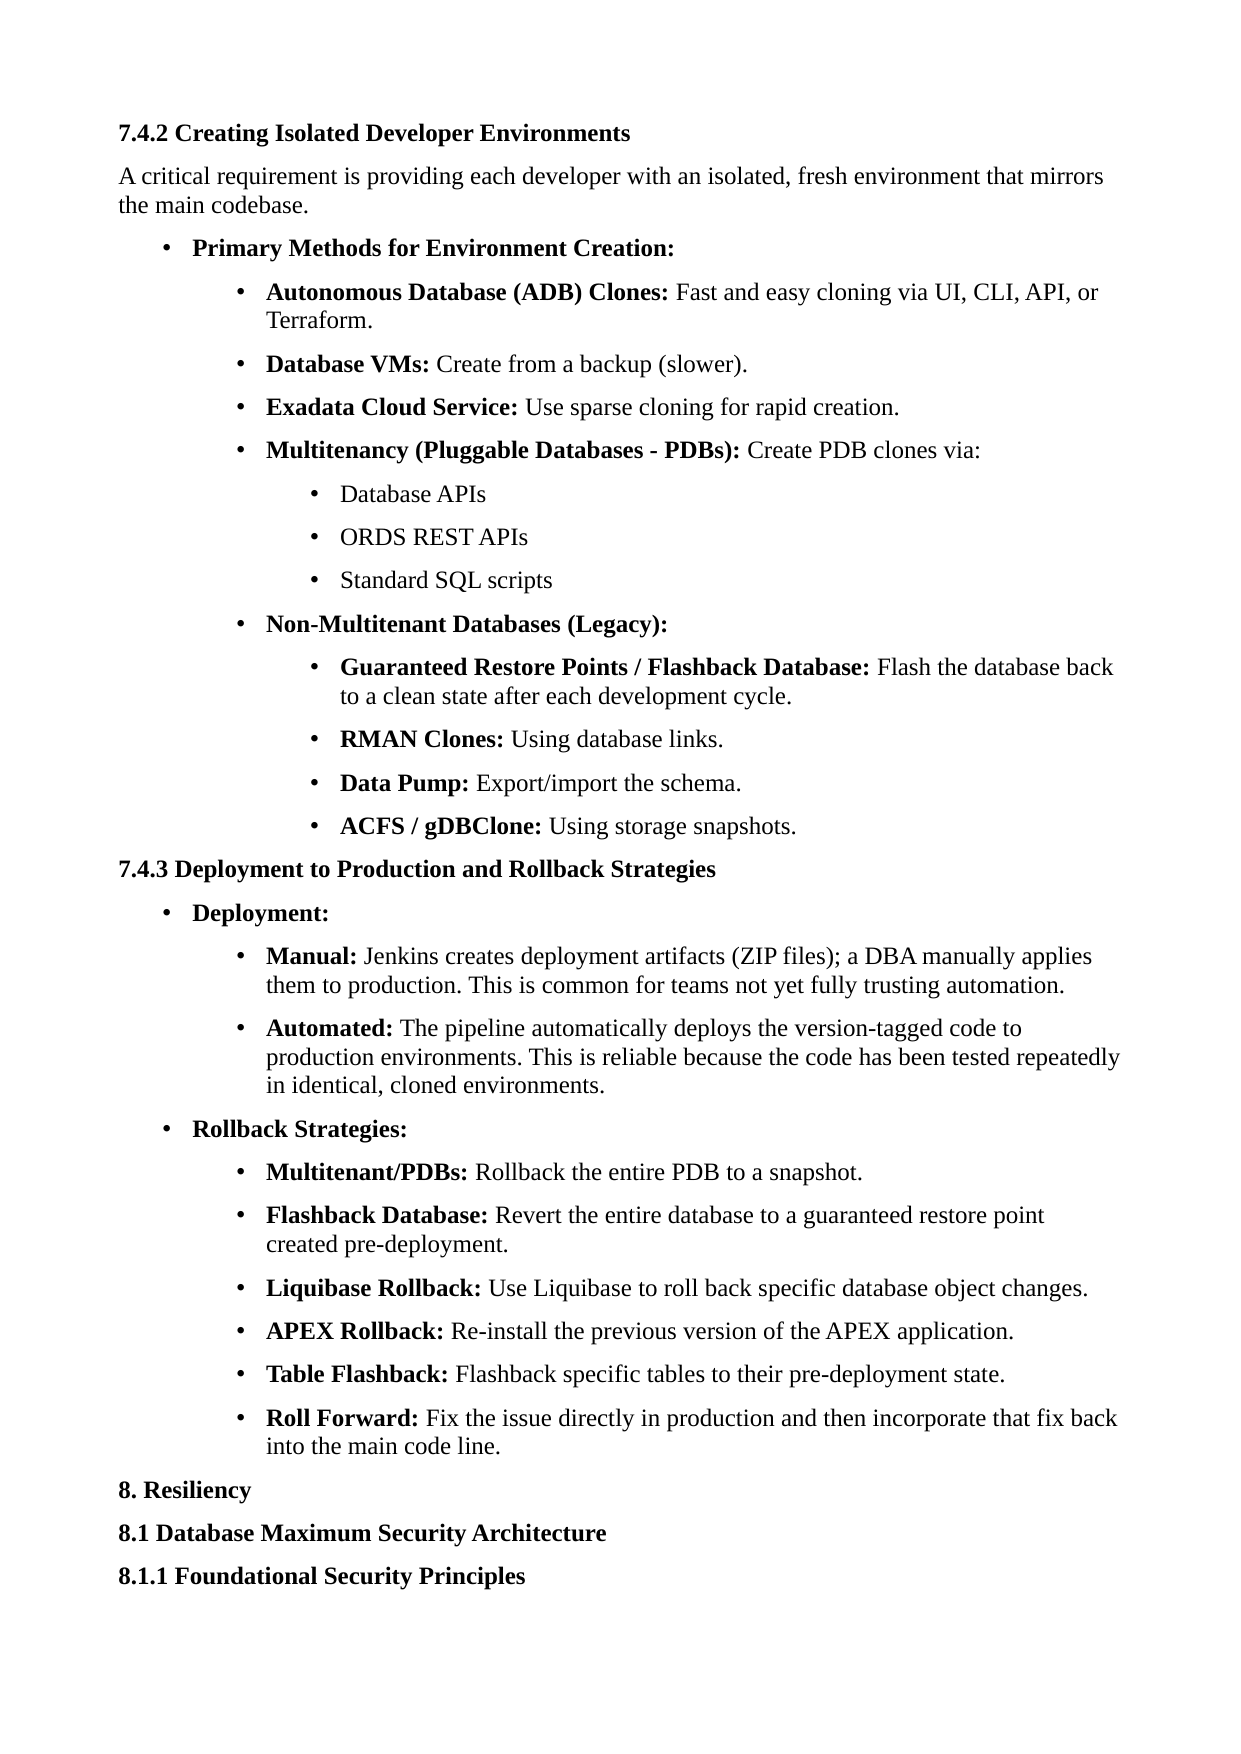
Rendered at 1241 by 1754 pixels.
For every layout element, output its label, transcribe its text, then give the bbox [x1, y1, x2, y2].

list Exadata Cloud Service: Use sparse cloning for rapid creation. [236, 392, 1122, 421]
text 8.1 Database Maximum Security Architecture [118, 1518, 1122, 1547]
list Flashback Database: Revert the entire database to a guaranteed restore point created pre-deployment. [236, 1201, 1122, 1258]
list ORDS REST APIs [310, 522, 1122, 551]
list Multitenant/PDBs: Rollback the entire PDB to a snapshot. [236, 1157, 1122, 1186]
text 8. Resiliency [118, 1475, 1122, 1503]
list Database VMs: Create from a backup (slower). [236, 349, 1122, 378]
list Liquibase Rollback: Use Liquibase to roll back specific database object changes. [236, 1273, 1122, 1301]
list Autonomous Database (ADB) Clones: Fast and easy cloning via UI, CLI, API, or Terraform. [236, 277, 1122, 334]
list Non-Multitenant Databases (Legacy): [236, 609, 1122, 638]
list Table Flashback: Flashback specific tables to their pre-deployment state. [236, 1359, 1122, 1388]
list Automated: The pipeline automatically deploys the version-tagged code to production environments. This is reliable because the code has been tested repeatedly in identical, cloned environments. [236, 1013, 1122, 1099]
list RMAN Clones: Using database links. [310, 724, 1122, 753]
list Deployment: [162, 898, 1122, 926]
text 7.4.3 Deployment to Production and Rollback Strategies [118, 854, 1122, 883]
text 7.4.2 Creating Isolated Developer Environments [118, 118, 1122, 147]
list Multitenancy (Pluggable Databases - PDBs): Create PDB clones via: [236, 436, 1122, 464]
list Roll Forward: Fix the issue directly in production and then incorporate that fix back into the main code line. [236, 1403, 1122, 1460]
list Manual: Jenkins creates deployment artifacts (ZIP files); a DBA manually applies them to production. This is common for teams not yet fully trusting automation. [236, 941, 1122, 998]
text A critical requirement is providing each developer with an isolated, fresh environment that mirrors the main codebase. [118, 161, 1122, 219]
list Data Pump: Export/import the schema. [310, 768, 1122, 796]
list ACFS / gDBClone: Using storage snapshots. [310, 811, 1122, 840]
list APEX Rollback: Re-install the previous version of the APEX application. [236, 1316, 1122, 1345]
list Primary Methods for Environment Creation: [162, 233, 1122, 262]
list Standard SQL scripts [310, 566, 1122, 594]
list Guaranteed Restore Points / Flashback Database: Flash the database back to a clean state after each development cycle. [310, 652, 1122, 710]
list Rollback Strategies: [162, 1114, 1122, 1143]
text 8.1.1 Foundational Security Principles [118, 1561, 1122, 1590]
list Database APIs [310, 479, 1122, 508]
